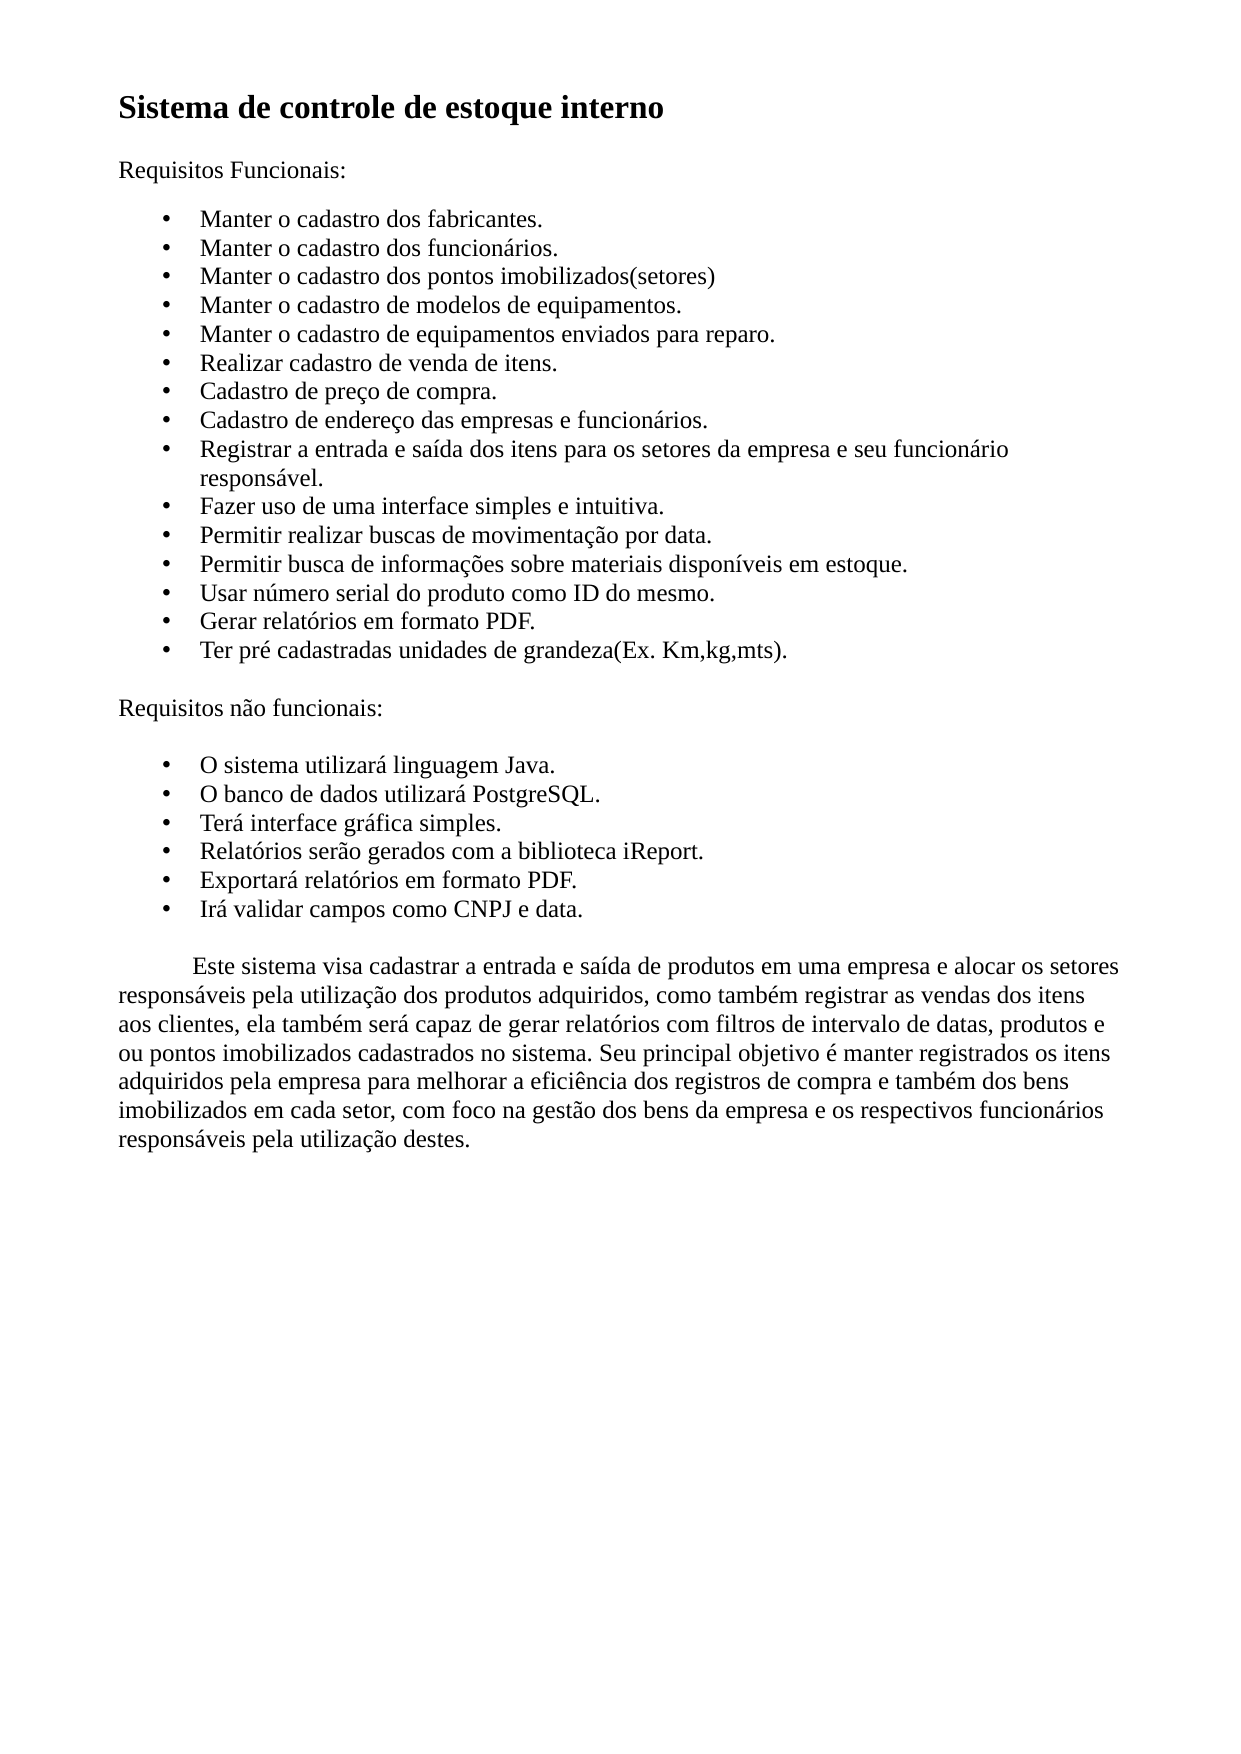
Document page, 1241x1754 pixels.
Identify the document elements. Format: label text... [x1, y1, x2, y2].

list Manter o cadastro dos funcionários. [162, 233, 1122, 261]
list Registrar a entrada e saída dos itens para os setores da empresa e seu funcionário responsável. [162, 434, 1122, 491]
list Permitir realizar buscas de movimentação por data. [162, 520, 1122, 549]
text Requisitos não funcionais: [118, 693, 1122, 721]
list Terá interface gráfica simples. [162, 808, 1122, 836]
list Manter o cadastro dos pontos imobilizados(setores) [162, 261, 1122, 290]
text Sistema de controle de estoque interno [118, 88, 1122, 126]
list Cadastro de preço de compra. [162, 376, 1122, 405]
list O sistema utilizará linguagem Java. [162, 750, 1122, 779]
list O banco de dados utilizará PostgreSQL. [162, 779, 1122, 808]
list Manter o cadastro de modelos de equipamentos. [162, 290, 1122, 319]
text Este sistema visa cadastrar a entrada e saída de produtos em uma empresa e alocar os setores responsáveis pela utilização dos produtos adquiridos, como também registrar as vendas dos itens aos clientes, ela também será capaz de gerar relatórios com filtros de intervalo de datas, produtos e ou pontos imobilizados cadastrados no sistema. Seu principal objetivo é manter registrados os itens adquiridos pela empresa para melhorar a eficiência dos registros de compra e também dos bens imobilizados em cada setor, com foco na gestão dos bens da empresa e os respectivos funcionários responsáveis pela utilização destes. [118, 951, 1122, 1153]
list Relatórios serão gerados com a biblioteca iReport. [162, 836, 1122, 865]
list Usar número serial do produto como ID do mesmo. [162, 578, 1122, 606]
list Exportará relatórios em formato PDF. [162, 865, 1122, 894]
list Manter o cadastro dos fabricantes. [162, 204, 1122, 233]
list Ter pré cadastradas unidades de grandeza(Ex. Km,kg,mts). [162, 635, 1122, 664]
list Gerar relatórios em formato PDF. [162, 606, 1122, 635]
text Requisitos Funcionais: [118, 155, 1122, 184]
list Fazer uso de uma interface simples e intuitiva. [162, 491, 1122, 520]
list Manter o cadastro de equipamentos enviados para reparo. [162, 319, 1122, 348]
list Cadastro de endereço das empresas e funcionários. [162, 405, 1122, 434]
list Realizar cadastro de venda de itens. [162, 348, 1122, 376]
list Irá validar campos como CNPJ e data. [162, 894, 1122, 923]
list Permitir busca de informações sobre materiais disponíveis em estoque. [162, 549, 1122, 578]
